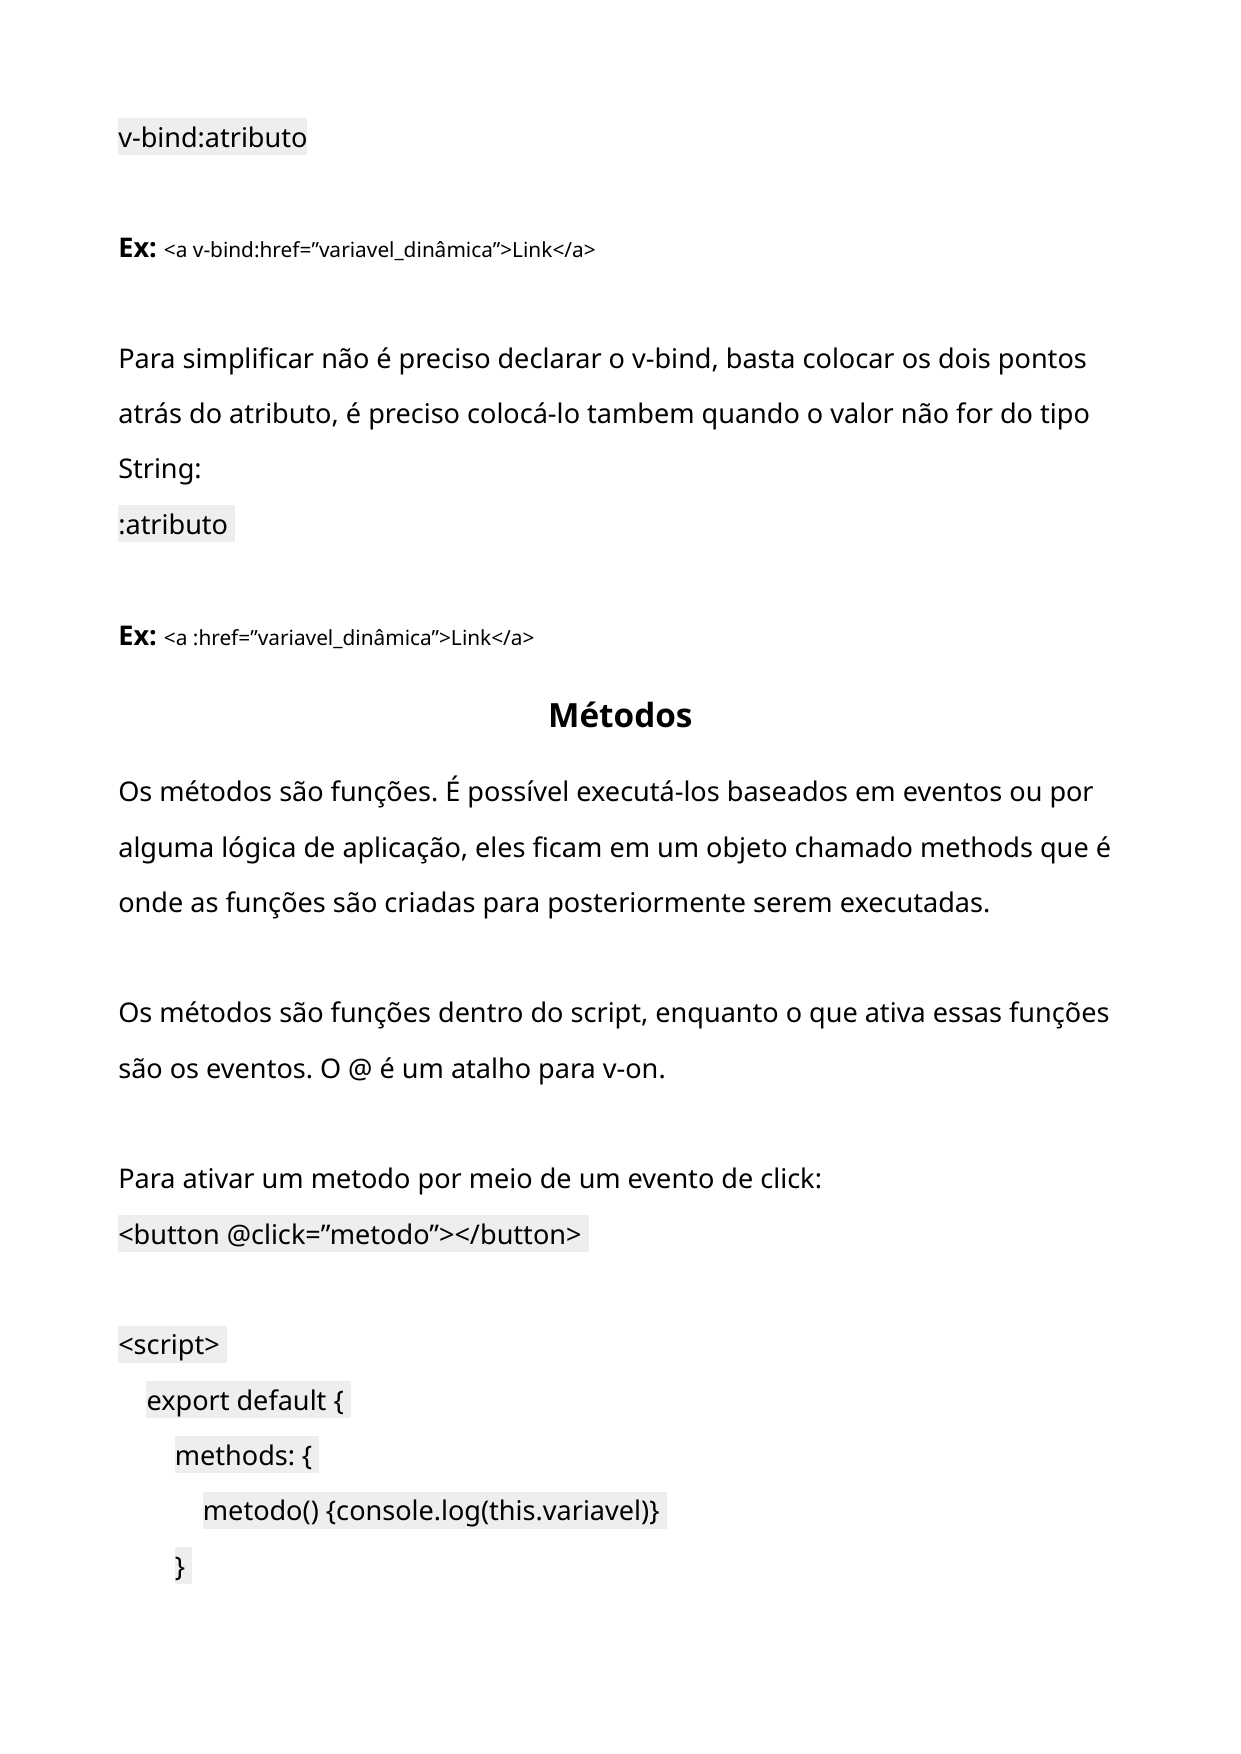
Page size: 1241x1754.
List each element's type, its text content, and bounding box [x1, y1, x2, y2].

text Para simplificar não é preciso declarar o v-bind, basta colocar os dois pontos atrás do atributo, é preciso colocá-lo tambem quando o valor não for do tipo String: [118, 339, 1122, 487]
text Ex: <a :href=”variavel_dinâmica”>Link</a> [118, 616, 1122, 653]
text <script> [118, 1326, 1122, 1363]
text Ex: <a v-bind:href=”variavel_dinâmica”>Link</a> [118, 229, 1122, 266]
text <button @click=”metodo”></button> [118, 1215, 1122, 1252]
text metodo() {console.log(this.variavel)} [118, 1492, 1122, 1529]
text v-bind:atributo [118, 118, 1122, 155]
text methods: { [118, 1436, 1122, 1473]
text Os métodos são funções. É possível executá-los baseados em eventos ou por alguma lógica de aplicação, eles ficam em um objeto chamado methods que é onde as funções são criadas para posteriormente serem executadas. [118, 773, 1122, 920]
text export default { [118, 1381, 1122, 1418]
text Os métodos são funções dentro do script, enquanto o que ativa essas funções são os eventos. O @ é um atalho para v-on. [118, 994, 1122, 1086]
text } [118, 1547, 1122, 1584]
text :atributo [118, 505, 1122, 542]
subtitle Métodos [118, 692, 1122, 737]
text Para ativar um metodo por meio de um evento de click: [118, 1160, 1122, 1197]
